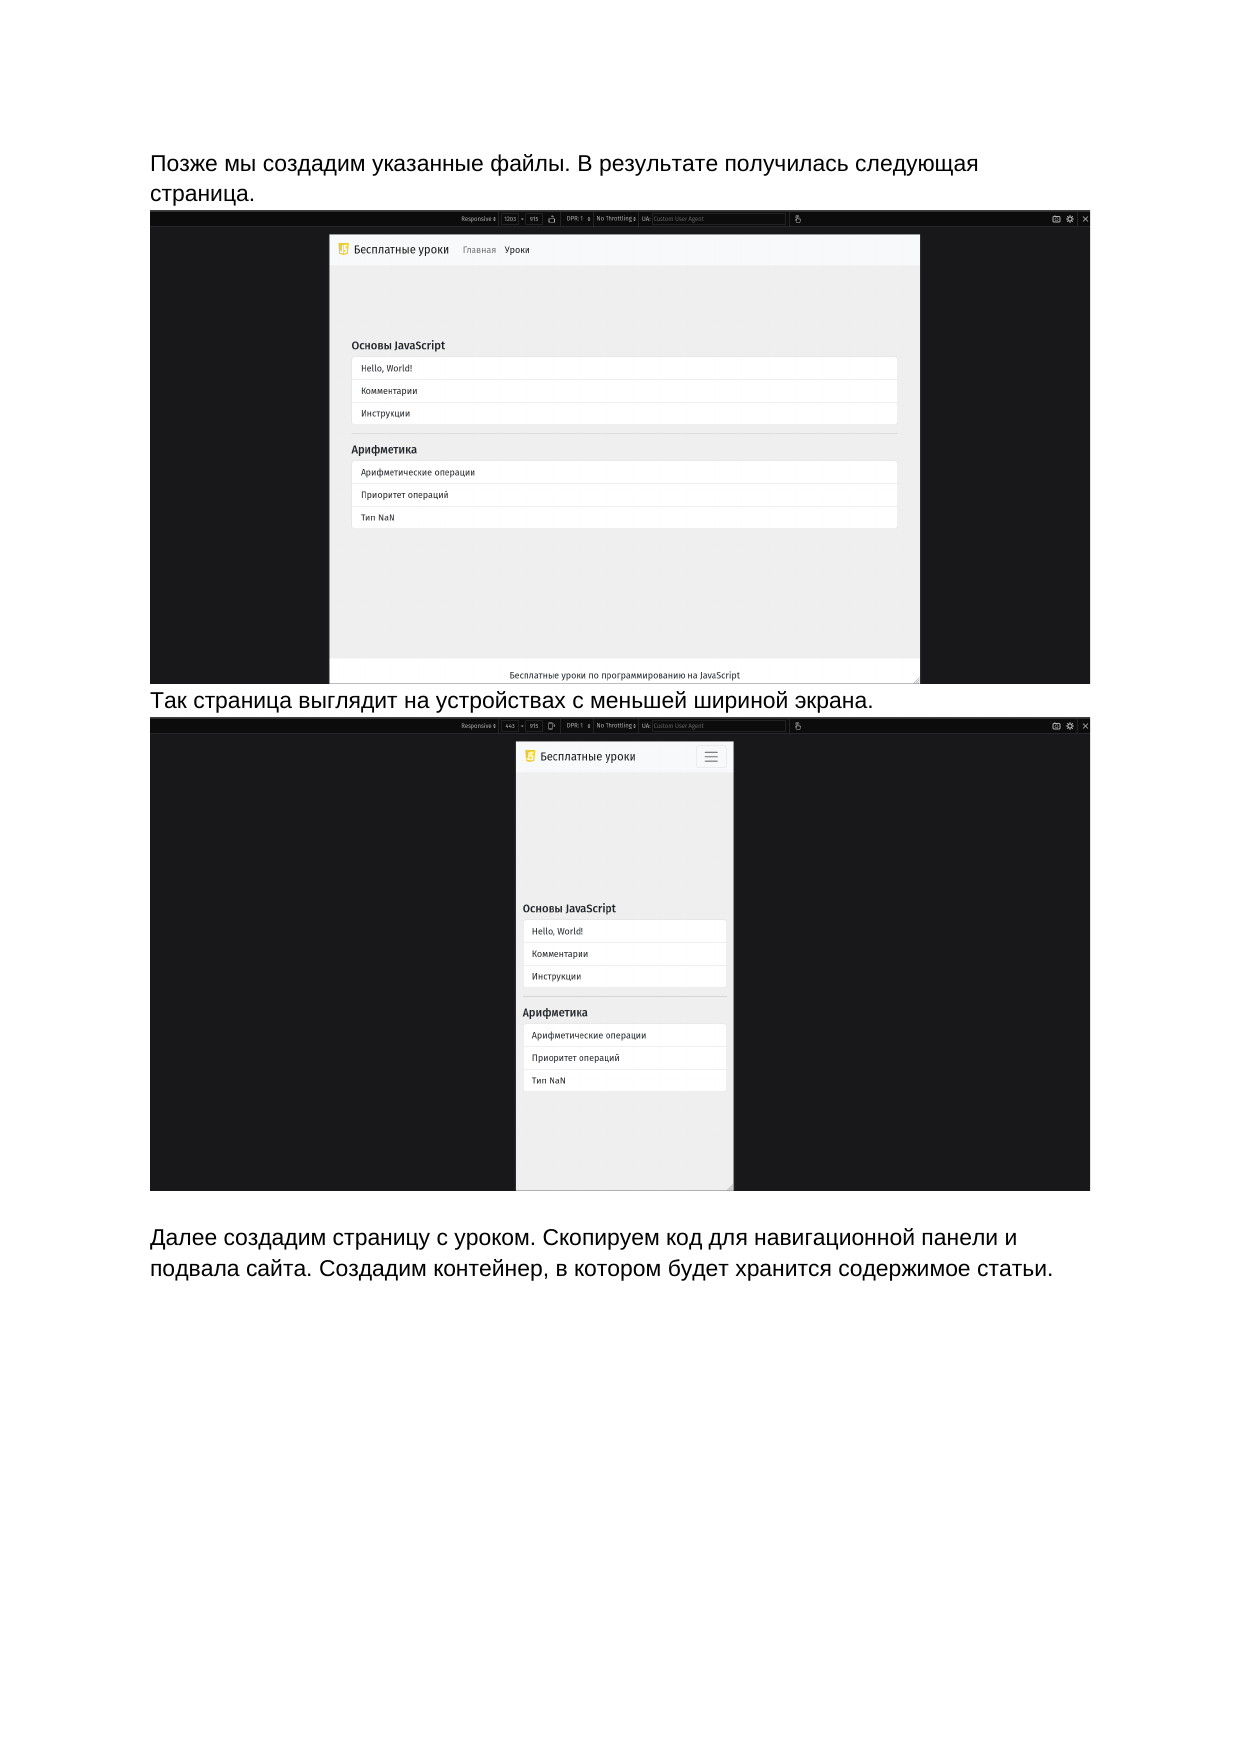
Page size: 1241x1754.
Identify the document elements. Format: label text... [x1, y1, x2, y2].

picture [150, 717, 1091, 1191]
text Позже мы создадим указанные файлы. В результате получилась следующая страница. [150, 150, 1090, 207]
picture [150, 210, 1091, 684]
text Так страница выглядит на устройствах с меньшей шириной экрана. [150, 687, 1090, 713]
text Далее создадим страницу с уроком. Скопируем код для навигационной панели и подвала сайта. Создадим контейнер, в котором будет хранится содержимое статьи. [150, 1224, 1090, 1281]
